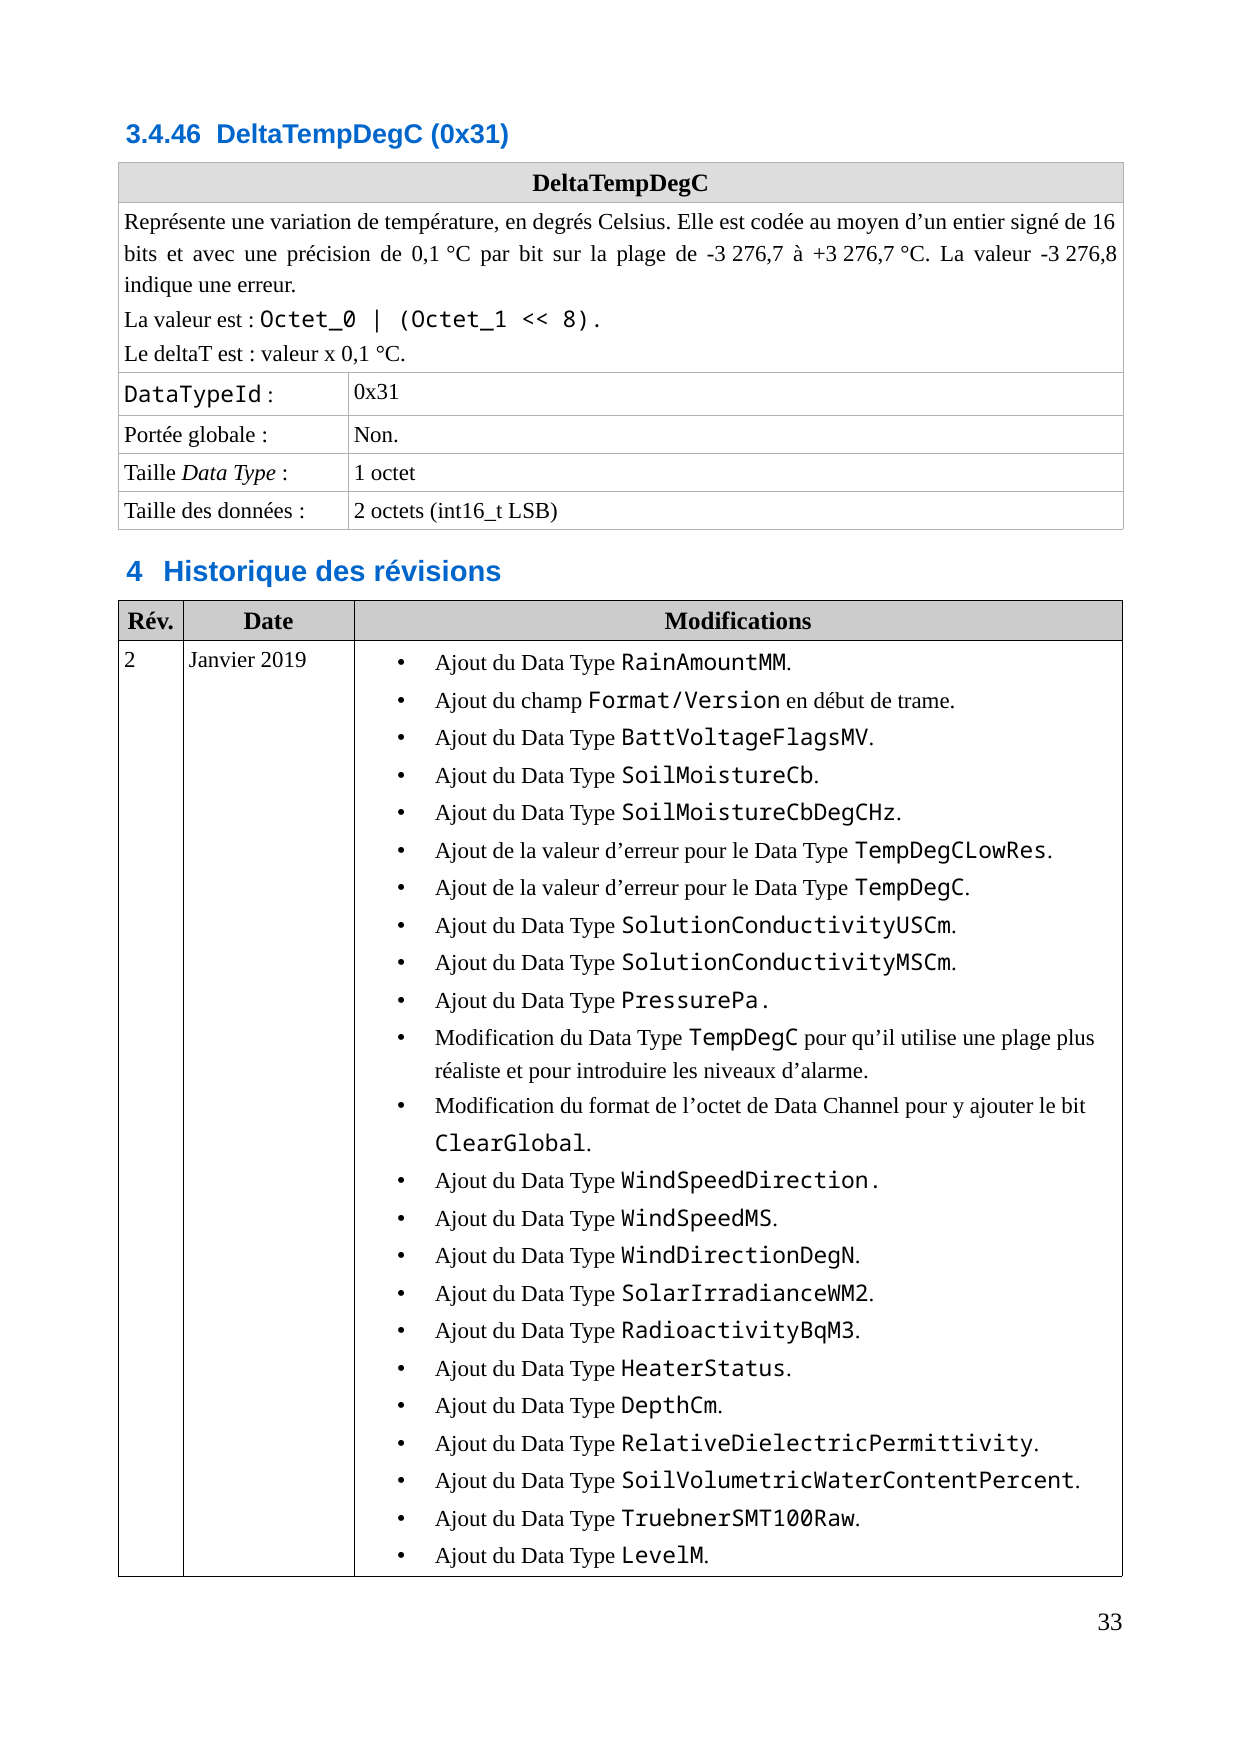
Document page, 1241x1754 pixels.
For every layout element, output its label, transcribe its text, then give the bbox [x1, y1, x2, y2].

table_cell Représente une variation de température, en degrés Celsius. Elle est codée au moyen d’un entier signé de 16 bits et avec une précision de 0,1 °C par bit sur la plage de -3 276,7 à +3 276,7 °C. La valeur -3 276,8 indique une erreur. La valeur est : Octet_0 | (Octet_1 << 8). Le deltaT est : valeur x 0,1 °C. [119, 203, 1123, 372]
table_cell 0x31 [349, 373, 1123, 415]
table_cell Non. [349, 416, 1123, 453]
table_cell Janvier 2019 [184, 641, 354, 1576]
table_cell Taille des données : [119, 492, 348, 529]
table_cell 2 octets (int16_t LSB) [349, 492, 1123, 529]
table_header DeltaTempDegC [119, 163, 1123, 202]
table_header Date [184, 601, 354, 640]
table_header Rév. [119, 601, 183, 640]
table_cell 1 octet [349, 454, 1123, 491]
table_header Modifications [355, 601, 1122, 640]
subtitle DeltaTempDegC (0x31) [118, 118, 1122, 149]
table_cell Taille Data Type : [119, 454, 348, 491]
table_cell 2 [119, 641, 183, 1576]
table_cell Portée globale : [119, 416, 348, 453]
subtitle Historique des révisions [118, 554, 1122, 587]
table_cell DataTypeId : [119, 373, 348, 415]
table_cell Ajout du Data Type RainAmountMM. Ajout du champ Format/Version en début de trame. Ajout du Data Type BattVoltageFlagsMV. Ajout du Data Type SoilMoistureCb. Ajout du Data Type SoilMoistureCbDegCHz. Ajout de la valeur d’erreur pour le Data Type TempDegCLowRes. Ajout de la valeur d’erreur pour le Data Type TempDegC. Ajout du Data Type SolutionConductivityUSCm. Ajout du Data Type SolutionConductivityMSCm. Ajout du Data Type PressurePa. Modification du Data Type TempDegC pour qu’il utilise une plage plus réaliste et pour introduire les niveaux d’alarme. Modification du format de l’octet de Data Channel pour y ajouter le bit ClearGlobal. Ajout du Data Type WindSpeedDirection. Ajout du Data Type WindSpeedMS. Ajout du Data Type WindDirectionDegN. Ajout du Data Type SolarIrradianceWM2. Ajout du Data Type RadioactivityBqM3. Ajout du Data Type HeaterStatus. Ajout du Data Type DepthCm. Ajout du Data Type RelativeDielectricPermittivity. Ajout du Data Type SoilVolumetricWaterContentPercent. Ajout du Data Type TruebnerSMT100Raw. Ajout du Data Type LevelM. Ajout du Data Type SolutionSpecificConductivityUSCm. Ajout du Data Type SolutionSpecificConductivityMSCm. [355, 641, 1122, 1576]
